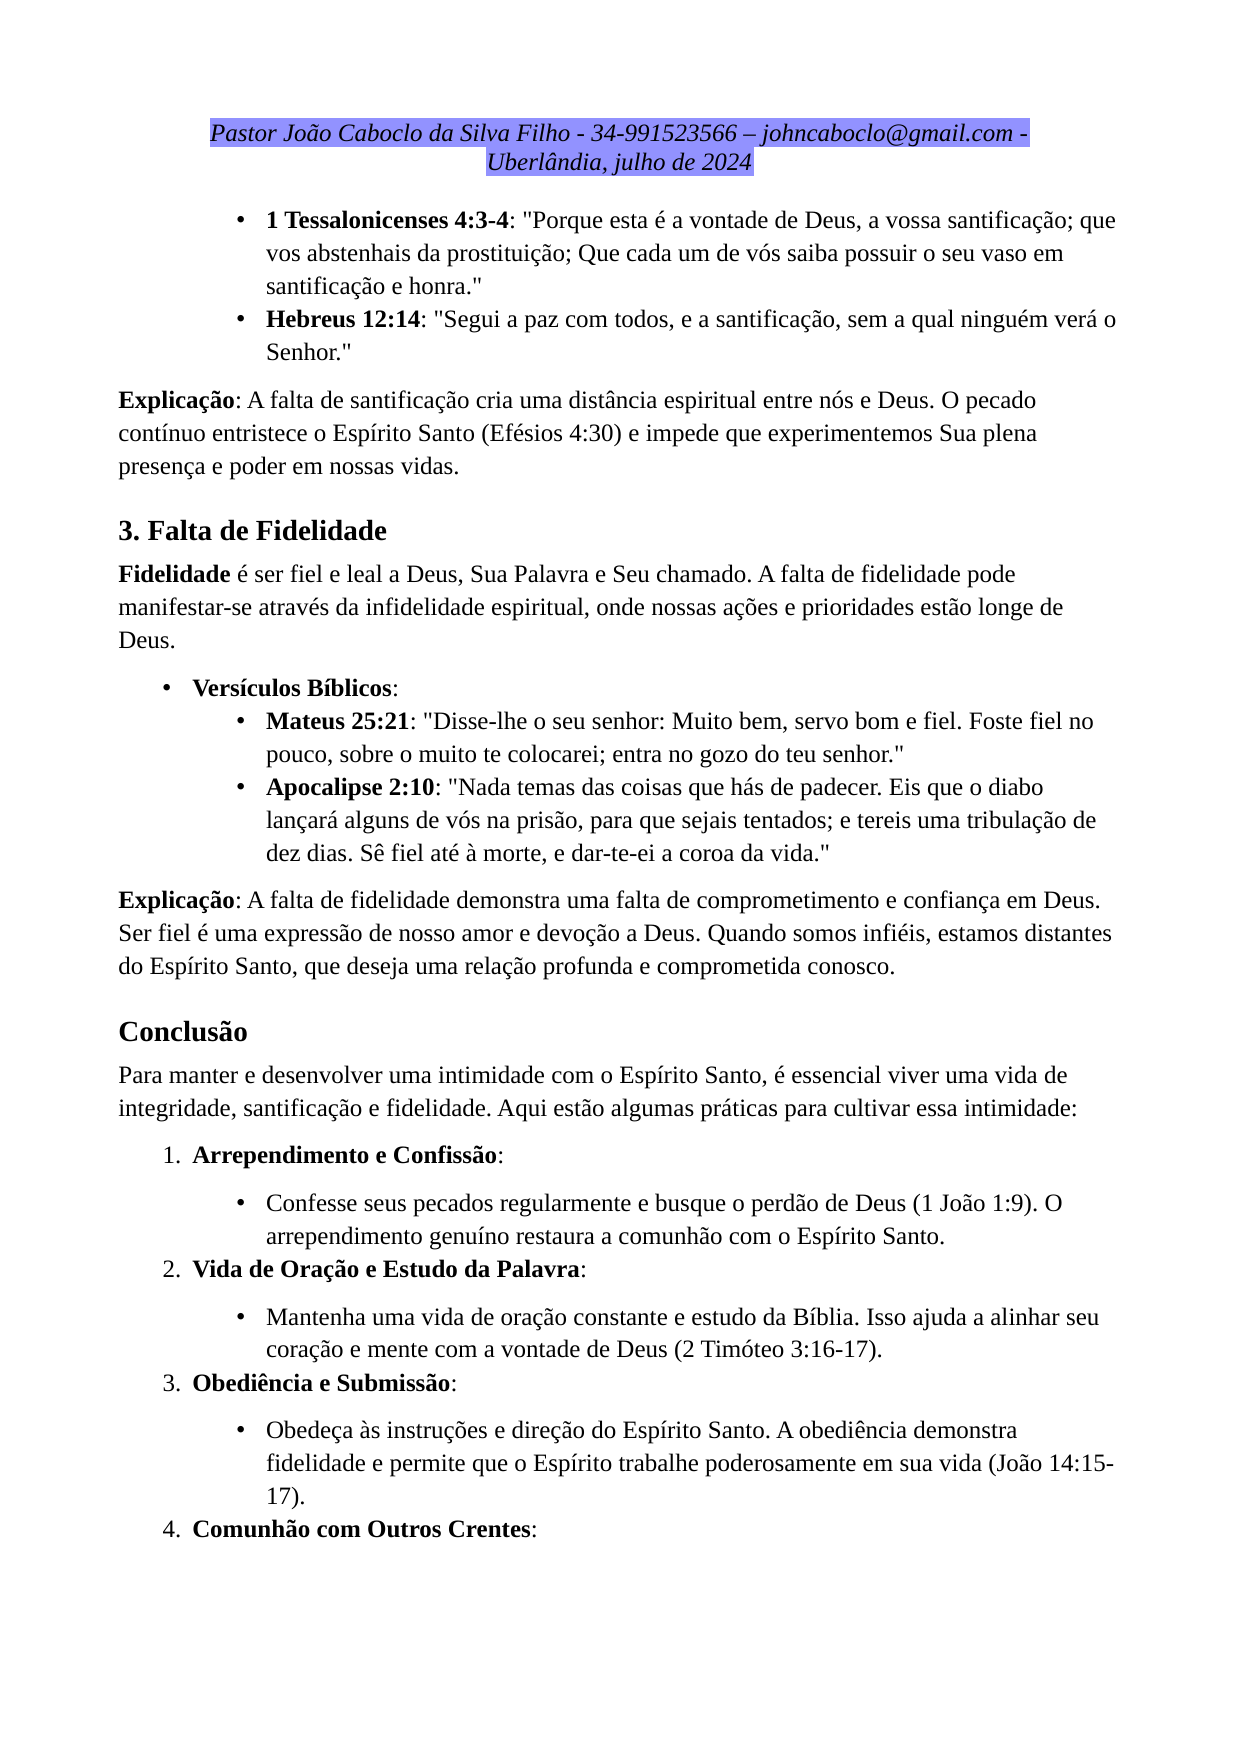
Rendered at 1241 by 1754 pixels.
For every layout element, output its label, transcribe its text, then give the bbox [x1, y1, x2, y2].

list Comunhão com Outros Crentes: [162, 1514, 1122, 1543]
list Vida de Oração e Estudo da Palavra: [162, 1254, 1122, 1283]
subtitle Conclusão [118, 1014, 1122, 1047]
list Mateus 25:21: "Disse-lhe o seu senhor: Muito bem, servo bom e fiel. Foste fiel no pouco, sobre o muito te colocarei; entra no gozo do teu senhor." [236, 706, 1122, 767]
list Arrependimento e Confissão: [162, 1140, 1122, 1169]
text Fidelidade é ser fiel e leal a Deus, Sua Palavra e Seu chamado. A falta de fidelidade pode manifestar-se através da infidelidade espiritual, onde nossas ações e prioridades estão longe de Deus. [118, 559, 1122, 654]
list Obedeça às instruções e direção do Espírito Santo. A obediência demonstra fidelidade e permite que o Espírito trabalhe poderosamente em sua vida (João 14:15-17). [236, 1415, 1122, 1510]
subtitle 3. Falta de Fidelidade [118, 513, 1122, 547]
list Versículos Bíblicos: [162, 673, 1122, 701]
text Explicação: A falta de santificação cria uma distância espiritual entre nós e Deus. O pecado contínuo entristece o Espírito Santo (Efésios 4:30) e impede que experimentemos Sua plena presença e poder em nossas vidas. [118, 385, 1122, 479]
list Confesse seus pecados regularmente e busque o perdão de Deus (1 João 1:9). O arrependimento genuíno restaura a comunhão com o Espírito Santo. [236, 1188, 1122, 1250]
list Hebreus 12:14: "Segui a paz com todos, e a santificação, sem a qual ninguém verá o Senhor." [236, 304, 1122, 366]
text Para manter e desenvolver uma intimidade com o Espírito Santo, é essencial viver uma vida de integridade, santificação e fidelidade. Aqui estão algumas práticas para cultivar essa intimidade: [118, 1060, 1122, 1121]
text Explicação: A falta de fidelidade demonstra uma falta de comprometimento e confiança em Deus. Ser fiel é uma expressão de nosso amor e devoção a Deus. Quando somos infiéis, estamos distantes do Espírito Santo, que deseja uma relação profunda e comprometida conosco. [118, 885, 1122, 980]
list Obediência e Submissão: [162, 1368, 1122, 1396]
list Apocalipse 2:10: "Nada temas das coisas que hás de padecer. Eis que o diabo lançará alguns de vós na prisão, para que sejais tentados; e tereis uma tribulação de dez dias. Sê fiel até à morte, e dar-te-ei a coroa da vida." [236, 772, 1122, 867]
list 1 Tessalonicenses 4:3-4: "Porque esta é a vontade de Deus, a vossa santificação; que vos abstenhais da prostituição; Que cada um de vós saiba possuir o seu vaso em santificação e honra." [236, 205, 1122, 300]
list Mantenha uma vida de oração constante e estudo da Bíblia. Isso ajuda a alinhar seu coração e mente com a vontade de Deus (2 Timóteo 3:16-17). [236, 1302, 1122, 1363]
